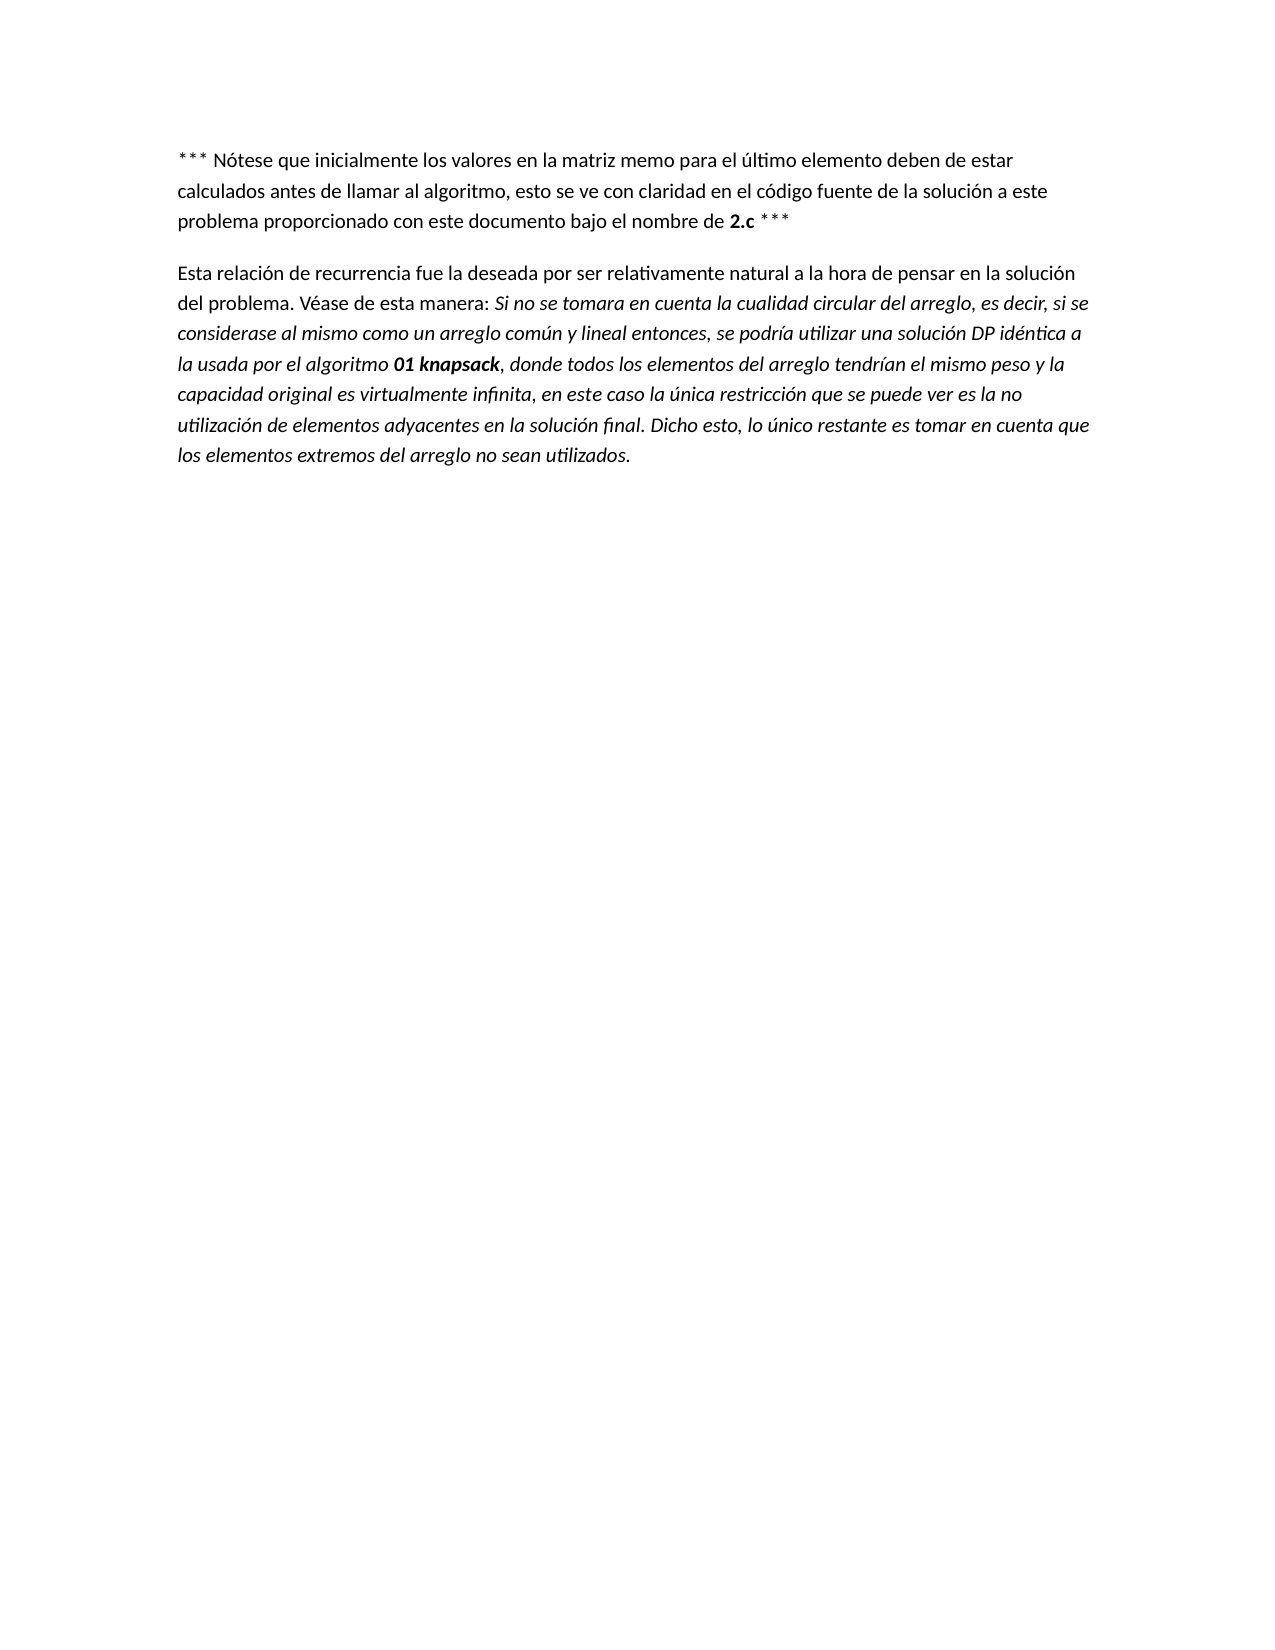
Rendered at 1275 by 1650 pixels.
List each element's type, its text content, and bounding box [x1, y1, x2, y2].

text *** Nótese que inicialmente los valores en la matriz memo para el último elemento deben de estar calculados antes de llamar al algoritmo, esto se ve con claridad en el código fuente de la solución a este problema proporcionado con este documento bajo el nombre de 2.c *** [177, 148, 1098, 234]
text Esta relación de recurrencia fue la deseada por ser relativamente natural a la hora de pensar en la solución del problema. Véase de esta manera: Si no se tomara en cuenta la cualidad circular del arreglo, es decir, si se considerase al mismo como un arreglo común y lineal entonces, se podría utilizar una solución DP idéntica a la usada por el algoritmo 01 knapsack, donde todos los elementos del arreglo tendrían el mismo peso y la capacidad original es virtualmente infinita, en este caso la única restricción que se puede ver es la no utilización de elementos adyacentes en la solución final. Dicho esto, lo único restante es tomar en cuenta que los elementos extremos del arreglo no sean utilizados. [177, 260, 1098, 468]
